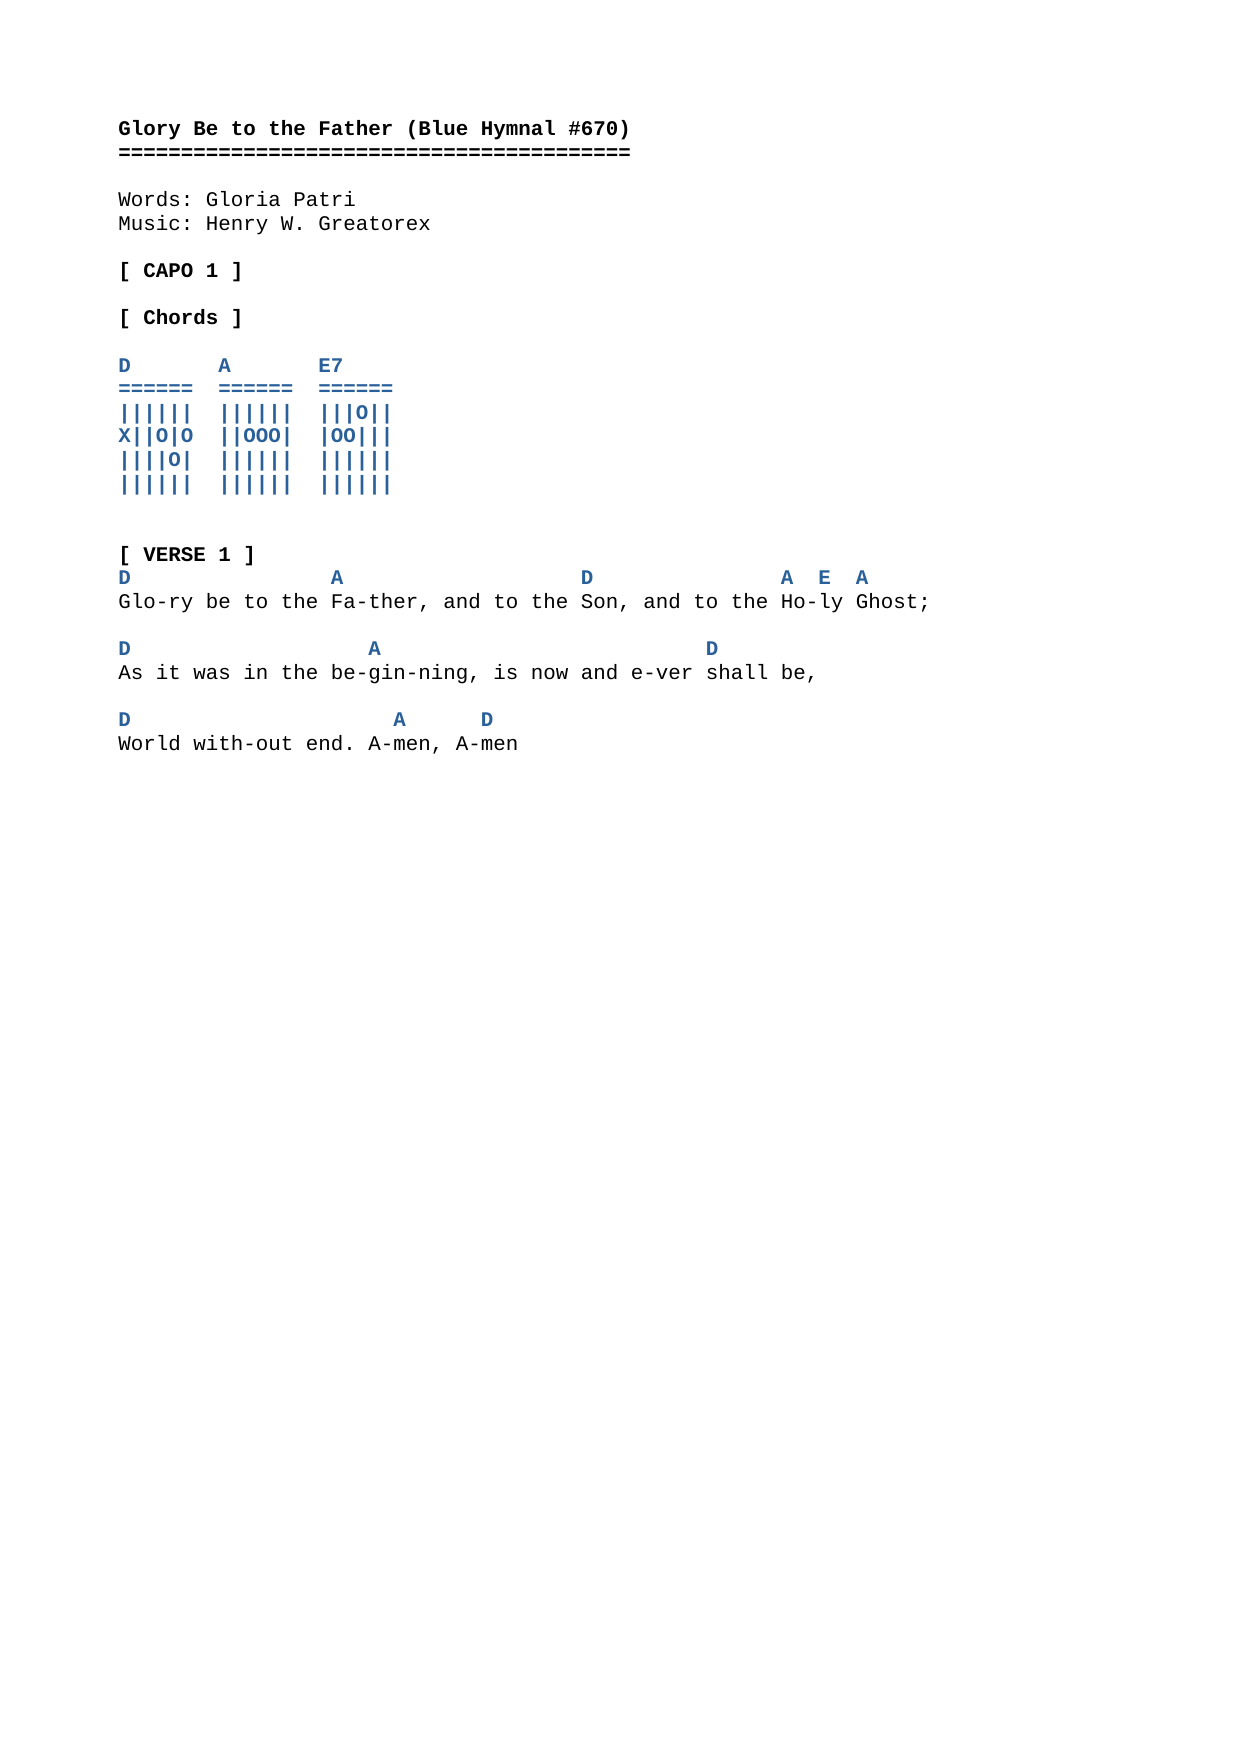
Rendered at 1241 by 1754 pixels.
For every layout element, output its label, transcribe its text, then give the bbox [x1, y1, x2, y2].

text As it was in the be-gin-ning, is now and e-ver shall be, [118, 662, 1122, 686]
text [ CAPO 1 ] [118, 260, 1122, 284]
text D A E7 [118, 354, 1122, 378]
text Words: Gloria Patri [118, 189, 1122, 213]
text |||||| |||||| |||||| [118, 473, 1122, 496]
text Glory Be to the Father (Blue Hymnal #670) [118, 118, 1122, 142]
text ||||O| |||||| |||||| [118, 449, 1122, 473]
text [ Chords ] [118, 307, 1122, 331]
text D A D [118, 709, 1122, 733]
text Music: Henry W. Greatorex [118, 213, 1122, 236]
text D A D A E A [118, 567, 1122, 591]
text X||O|O ||OOO| |OO||| [118, 426, 1122, 449]
text [ VERSE 1 ] [118, 544, 1122, 567]
text D A D [118, 638, 1122, 662]
text World with-out end. A-men, A-men [118, 733, 1122, 757]
text ========================================= [118, 142, 1122, 165]
text Glo-ry be to the Fa-ther, and to the Son, and to the Ho-ly Ghost; [118, 591, 1122, 615]
text |||||| |||||| |||O|| [118, 402, 1122, 426]
text ====== ====== ====== [118, 378, 1122, 402]
